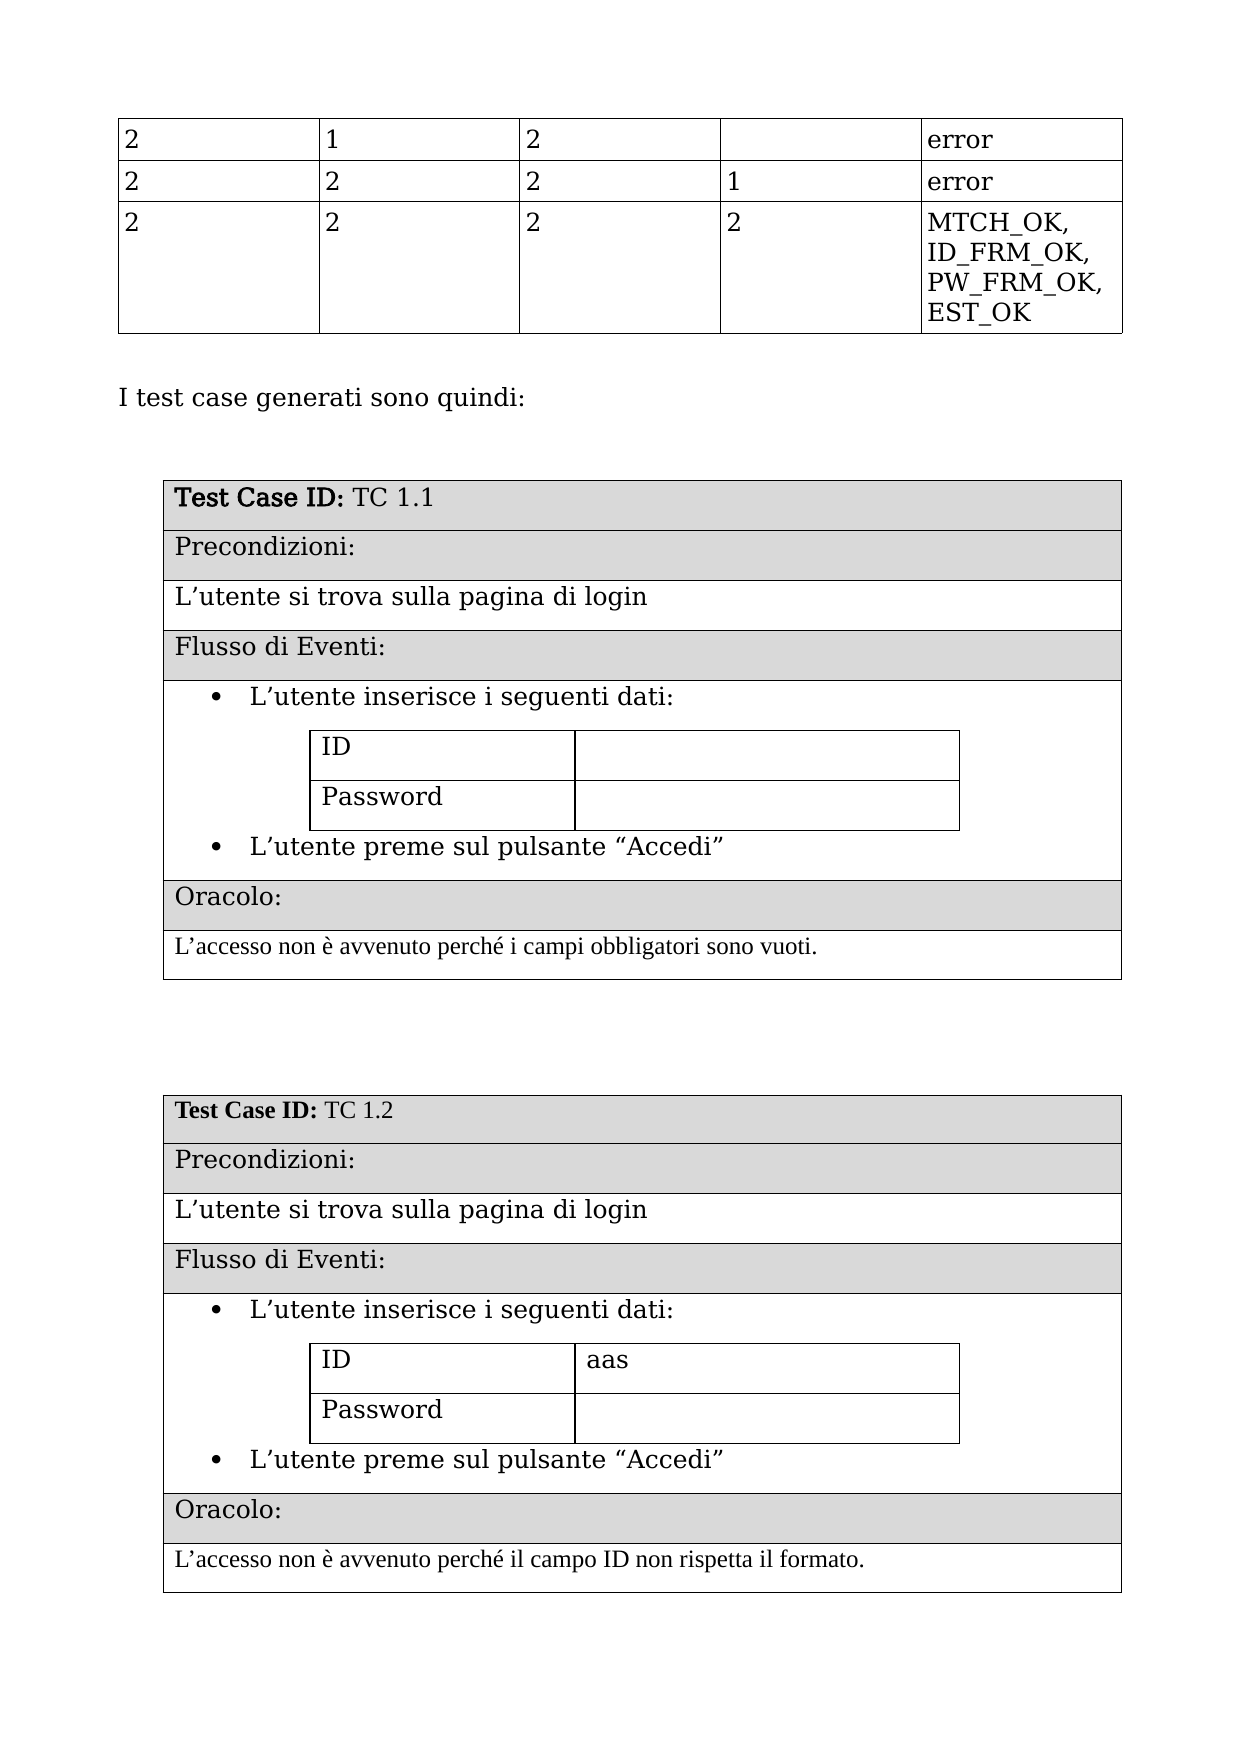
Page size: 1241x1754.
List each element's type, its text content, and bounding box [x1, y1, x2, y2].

table_cell 2 [721, 202, 921, 333]
table_cell 1 [320, 119, 519, 160]
table_cell error [922, 161, 1122, 201]
table_cell L’utente inserisce i seguenti dati: L’utente preme sul pulsante “Accedi” [164, 681, 1121, 880]
table_cell 2 [320, 202, 519, 333]
table_cell 2 [520, 202, 720, 333]
table_cell Precondizioni: [164, 1144, 1121, 1193]
table_cell 1 [721, 161, 921, 201]
table_cell Flusso di Eventi: [164, 1244, 1121, 1293]
table_header aas [576, 1344, 959, 1393]
table_cell L’accesso non è avvenuto perché il campo ID non rispetta il formato. [164, 1544, 1121, 1592]
table_cell 2 [119, 161, 319, 201]
table_cell [721, 119, 921, 160]
table_cell Password [311, 1394, 574, 1443]
table_cell Flusso di Eventi: [164, 631, 1121, 680]
table_cell 2 [119, 202, 319, 333]
table_cell [576, 781, 959, 830]
table_cell [576, 1394, 959, 1443]
table_header ID [311, 731, 574, 780]
table_cell L’accesso non è avvenuto perché i campi obbligatori sono vuoti. [164, 931, 1121, 978]
table_cell Oracolo: [164, 881, 1121, 930]
table_cell 2 [520, 119, 720, 160]
table_header Test Case ID: TC 1.1 [164, 481, 1121, 530]
table_cell Password [311, 781, 574, 830]
table_cell 2 [520, 161, 720, 201]
table_header ID [311, 1344, 574, 1393]
table_header Test Case ID: TC 1.2 [164, 1096, 1121, 1143]
table_cell L’utente si trova sulla pagina di login [164, 581, 1121, 630]
table_cell MTCH_OK, ID_FRM_OK, PW_FRM_OK, EST_OK [922, 202, 1122, 333]
table_cell 2 [320, 161, 519, 201]
text I test case generati sono quindi: [118, 382, 1122, 412]
table_cell Oracolo: [164, 1494, 1121, 1543]
table_cell L’utente si trova sulla pagina di login [164, 1194, 1121, 1243]
table_cell Precondizioni: [164, 531, 1121, 580]
table_header [576, 731, 959, 780]
table_cell error [922, 119, 1122, 160]
table_cell L’utente inserisce i seguenti dati: L’utente preme sul pulsante “Accedi” [164, 1294, 1121, 1493]
table_cell 2 [119, 119, 319, 160]
